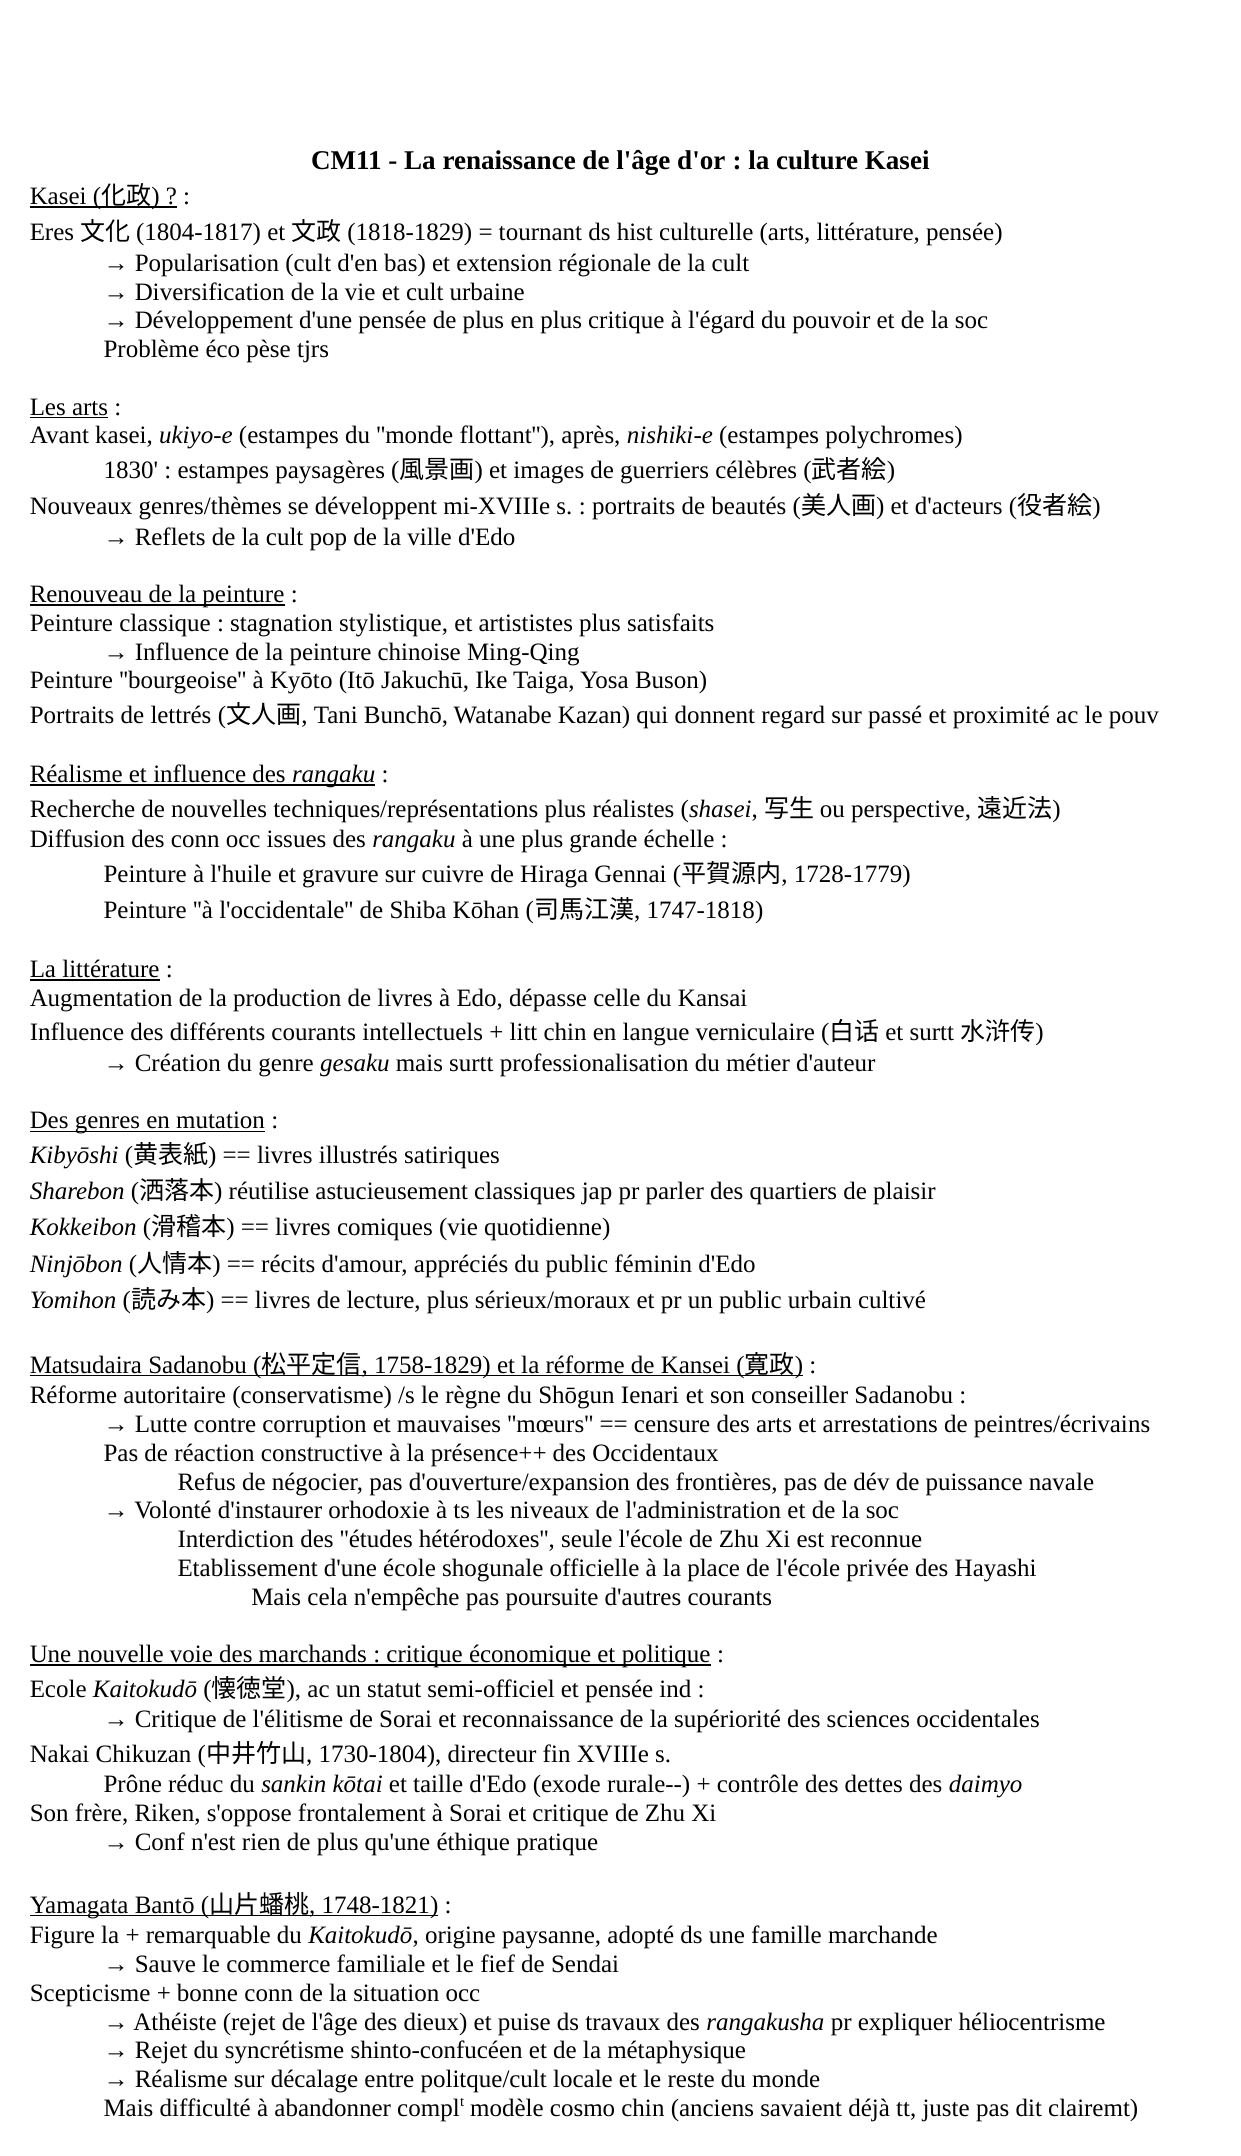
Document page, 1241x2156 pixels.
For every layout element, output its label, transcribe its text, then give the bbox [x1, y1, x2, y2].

text Kokkeibon (滑稽本) == livres comiques (vie quotidienne) [29, 1207, 1211, 1243]
text → Développement d'une pensée de plus en plus critique à l'égard du pouvoir et de la soc [29, 306, 1211, 334]
text → Création du genre gesaku mais surtt professionalisation du métier d'auteur [29, 1048, 1211, 1077]
text Peinture classique : stagnation stylistique, et artististes plus satisfaits [29, 608, 1211, 637]
text Matsudaira Sadanobu (松平定信, 1758-1829) et la réforme de Kansei (寛政) : [29, 1344, 1211, 1381]
text Nouveaux genres/thèmes se développent mi-XVIIIe s. : portraits de beautés (美人画) et d'acteurs (役者絵) [29, 486, 1211, 522]
text Figure la + remarquable du Kaitokudō, origine paysanne, adopté ds une famille marchande [29, 1921, 1211, 1949]
text Renouveau de la peinture : [29, 579, 1211, 608]
text Réforme autoritaire (conservatisme) /s le règne du Shōgun Ienari et son conseiller Sadanobu : [29, 1381, 1211, 1409]
text Peinture ''à l'occidentale'' de Shiba Kōhan (司馬江漢, 1747-1818) [29, 889, 1211, 926]
text Ecole Kaitokudō (懐徳堂), ac un statut semi-officiel et pensée ind : [29, 1668, 1211, 1704]
text Augmentation de la production de livres à Edo, dépasse celle du Kansai [29, 983, 1211, 1012]
text → Diversification de la vie et cult urbaine [29, 277, 1211, 306]
text Diffusion des conn occ issues des rangaku à une plus grande échelle : [29, 824, 1211, 853]
text → Sauve le commerce familiale et le fief de Sendai [29, 1949, 1211, 1978]
text → Athéiste (rejet de l'âge des dieux) et puise ds travaux des rangakusha pr expliquer héliocentrisme [29, 2007, 1211, 2036]
text → Réalisme sur décalage entre politque/cult locale et le reste du monde [29, 2064, 1211, 2093]
text Problème éco pèse tjrs [29, 334, 1211, 363]
text → Influence de la peinture chinoise Ming-Qing [29, 637, 1211, 666]
text Sharebon (洒落本) réutilise astucieusement classiques jap pr parler des quartiers de plaisir [29, 1171, 1211, 1207]
text 1830' : estampes paysagères (風景画) et images de guerriers célèbres (武者絵) [29, 449, 1211, 486]
text Prône réduc du sankin kōtai et taille d'Edo (exode rurale--) + contrôle des dettes des daimyo [29, 1769, 1211, 1798]
text Pas de réaction constructive à la présence++ des Occidentaux [29, 1438, 1211, 1467]
text Ninjōbon (人情本) == récits d'amour, appréciés du public féminin d'Edo [29, 1243, 1211, 1279]
text CM11 - La renaissance de l'âge d'or : la culture Kasei [29, 144, 1211, 176]
text Les arts : [29, 392, 1211, 421]
text Refus de négocier, pas d'ouverture/expansion des frontières, pas de dév de puissance navale [29, 1467, 1211, 1496]
text Yomihon (読み本) == livres de lecture, plus sérieux/moraux et pr un public urbain cultivé [29, 1279, 1211, 1316]
text → Rejet du syncrétisme shinto-confucéen et de la métaphysique [29, 2036, 1211, 2064]
text Mais cela n'empêche pas poursuite d'autres courants [29, 1582, 1211, 1611]
text Peinture à l'huile et gravure sur cuivre de Hiraga Gennai (平賀源内, 1728-1779) [29, 853, 1211, 889]
text Etablissement d'une école shogunale officielle à la place de l'école privée des Hayashi [29, 1553, 1211, 1582]
text → Volonté d'instaurer orhodoxie à ts les niveaux de l'administration et de la soc [29, 1496, 1211, 1524]
text → Conf n'est rien de plus qu'une éthique pratique [29, 1827, 1211, 1856]
text Des genres en mutation : [29, 1106, 1211, 1134]
text Yamagata Bantō (山片蟠桃, 1748-1821) : [29, 1884, 1211, 1921]
text → Reflets de la cult pop de la ville d'Edo [29, 522, 1211, 551]
text Interdiction des ''études hétérodoxes'', seule l'école de Zhu Xi est reconnue [29, 1524, 1211, 1553]
text Avant kasei, ukiyo-e (estampes du ''monde flottant''), après, nishiki-e (estampes polychromes) [29, 421, 1211, 449]
text Réalisme et influence des rangaku : [29, 759, 1211, 788]
text Nakai Chikuzan (中井竹山, 1730-1804), directeur fin XVIIIe s. [29, 1733, 1211, 1769]
text Influence des différents courants intellectuels + litt chin en langue verniculaire (白话 et surtt 水浒传) [29, 1012, 1211, 1048]
text La littérature : [29, 954, 1211, 983]
text → Popularisation (cult d'en bas) et extension régionale de la cult [29, 248, 1211, 277]
text Peinture ''bourgeoise'' à Kyōto (Itō Jakuchū, Ike Taiga, Yosa Buson) [29, 666, 1211, 694]
text Son frère, Riken, s'oppose frontalement à Sorai et critique de Zhu Xi [29, 1798, 1211, 1827]
text Kasei (化政) ? : [29, 176, 1211, 212]
text Eres 文化 (1804-1817) et 文政 (1818-1829) = tournant ds hist culturelle (arts, littérature, pensée) [29, 212, 1211, 248]
text Mais difficulté à abandonner complt modèle cosmo chin (anciens savaient déjà tt, juste pas dit clairemt) [29, 2093, 1211, 2122]
text → Critique de l'élitisme de Sorai et reconnaissance de la supériorité des sciences occidentales [29, 1704, 1211, 1733]
text → Lutte contre corruption et mauvaises ''mœurs'' == censure des arts et arrestations de peintres/écrivains [29, 1409, 1211, 1438]
text Une nouvelle voie des marchands : critique économique et politique : [29, 1639, 1211, 1668]
text Kibyōshi (黄表紙) == livres illustrés satiriques [29, 1134, 1211, 1171]
text Scepticisme + bonne conn de la situation occ [29, 1978, 1211, 2007]
text Recherche de nouvelles techniques/représentations plus réalistes (shasei, 写生 ou perspective, 遠近法) [29, 788, 1211, 824]
text Portraits de lettrés (文人画, Tani Bunchō, Watanabe Kazan) qui donnent regard sur passé et proximité ac le pouv [29, 694, 1211, 731]
